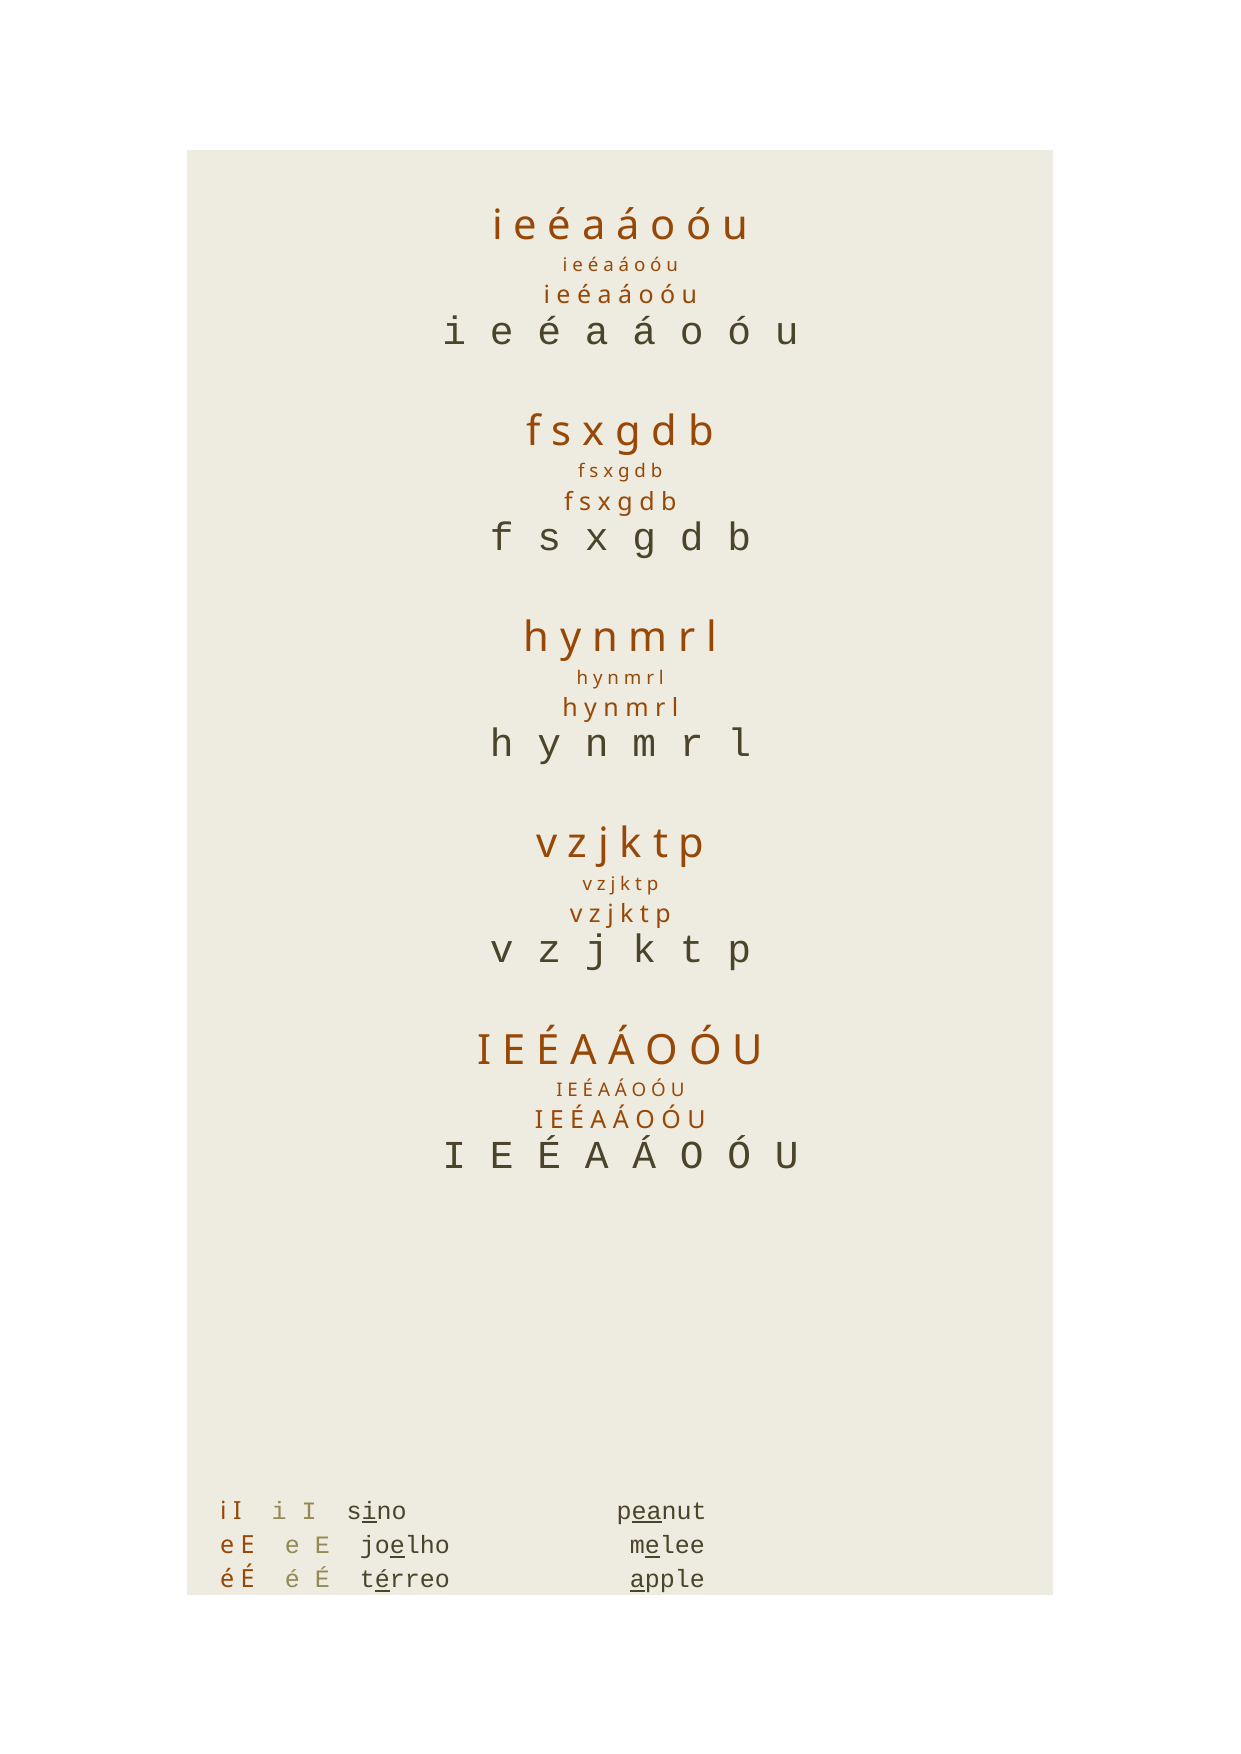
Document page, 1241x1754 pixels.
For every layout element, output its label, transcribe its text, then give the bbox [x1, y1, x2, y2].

text h y n m r l [187, 664, 1053, 689]
text i e é a á o ó u [187, 195, 1053, 252]
text I E É A Á O Ó U [187, 1102, 1053, 1136]
text i e é a á o ó u [187, 252, 1053, 277]
text f s x g d b [187, 458, 1053, 483]
text i I i I sino peanut [187, 1492, 1053, 1527]
text f s x g d b [187, 401, 1053, 458]
text v z j k t p [187, 930, 1053, 974]
text i e é a á o ó u [187, 311, 1053, 356]
text h y n m r l [187, 689, 1053, 723]
text é É é É térreo apple [187, 1561, 1053, 1595]
text i e é a á o ó u [187, 277, 1053, 311]
text I E É A Á O Ó U [187, 1136, 1053, 1181]
text f s x g d b [187, 483, 1053, 517]
text v z j k t p [187, 813, 1053, 870]
text f s x g d b [187, 517, 1053, 562]
text h y n m r l [187, 607, 1053, 664]
text v z j k t p [187, 870, 1053, 896]
text h y n m r l [187, 723, 1053, 768]
text e E e E joelho melee [187, 1527, 1053, 1561]
text I E É A Á O Ó U [187, 1076, 1053, 1102]
text I E É A Á O Ó U [187, 1019, 1053, 1076]
text v z j k t p [187, 896, 1053, 930]
